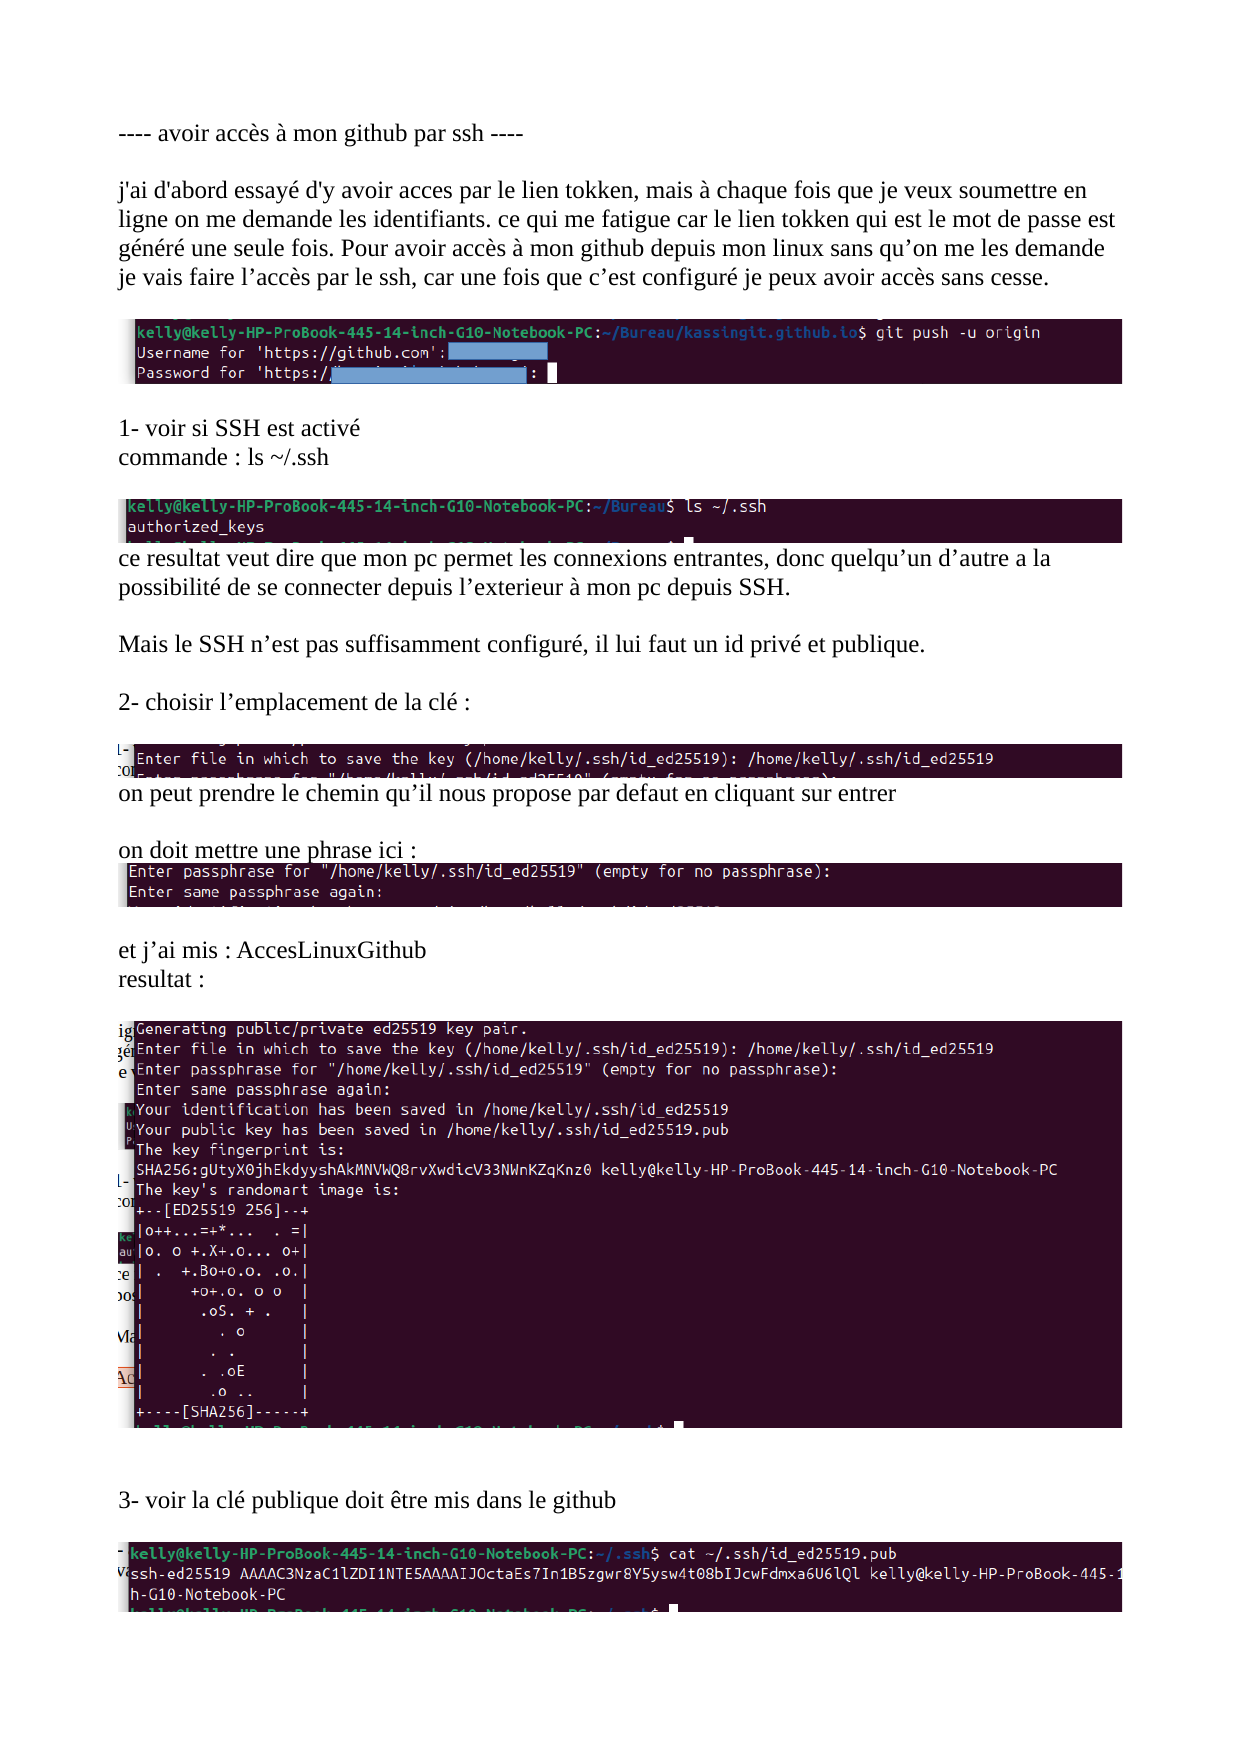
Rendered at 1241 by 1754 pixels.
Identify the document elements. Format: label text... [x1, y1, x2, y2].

picture [118, 744, 1123, 778]
text 1- voir si SSH est activé [118, 384, 1122, 442]
picture [118, 1021, 1123, 1428]
text j'ai d'abord essayé d'y avoir acces par le lien tokken, mais à chaque fois que je veux soumettre en ligne on me demande les identifiants. ce qui me fatigue car le lien tokken qui est le mot de passe est généré une seule fois. Pour avoir accès à mon github depuis mon linux sans qu’on me les demande je vais faire l’accès par le ssh, car une fois que c’est configuré je peux avoir accès sans cesse. [118, 176, 1122, 291]
text commande : ls ~/.ssh [118, 442, 1122, 470]
text 3- voir la clé publique doit être mis dans le github [118, 1428, 1122, 1514]
picture [118, 1542, 1123, 1612]
picture [118, 499, 1123, 543]
text 2- choisir l’emplacement de la clé : [118, 687, 1122, 715]
picture [118, 863, 1123, 907]
text et j’ai mis : AccesLinuxGithub [118, 936, 1122, 964]
text on peut prendre le chemin qu’il nous propose par defaut en cliquant sur entrer [118, 778, 1122, 806]
picture [118, 319, 1123, 384]
text ce resultat veut dire que mon pc permet les connexions entrantes, donc quelqu’un d’autre a la possibilité de se connecter depuis l’exterieur à mon pc depuis SSH. [118, 543, 1122, 600]
text on doit mettre une phrase ici : [118, 835, 1122, 863]
text Mais le SSH n’est pas suffisamment configuré, il lui faut un id privé et publique. [118, 629, 1122, 658]
text ---- avoir accès à mon github par ssh ---- [118, 118, 1122, 147]
text resultat : [118, 964, 1122, 993]
